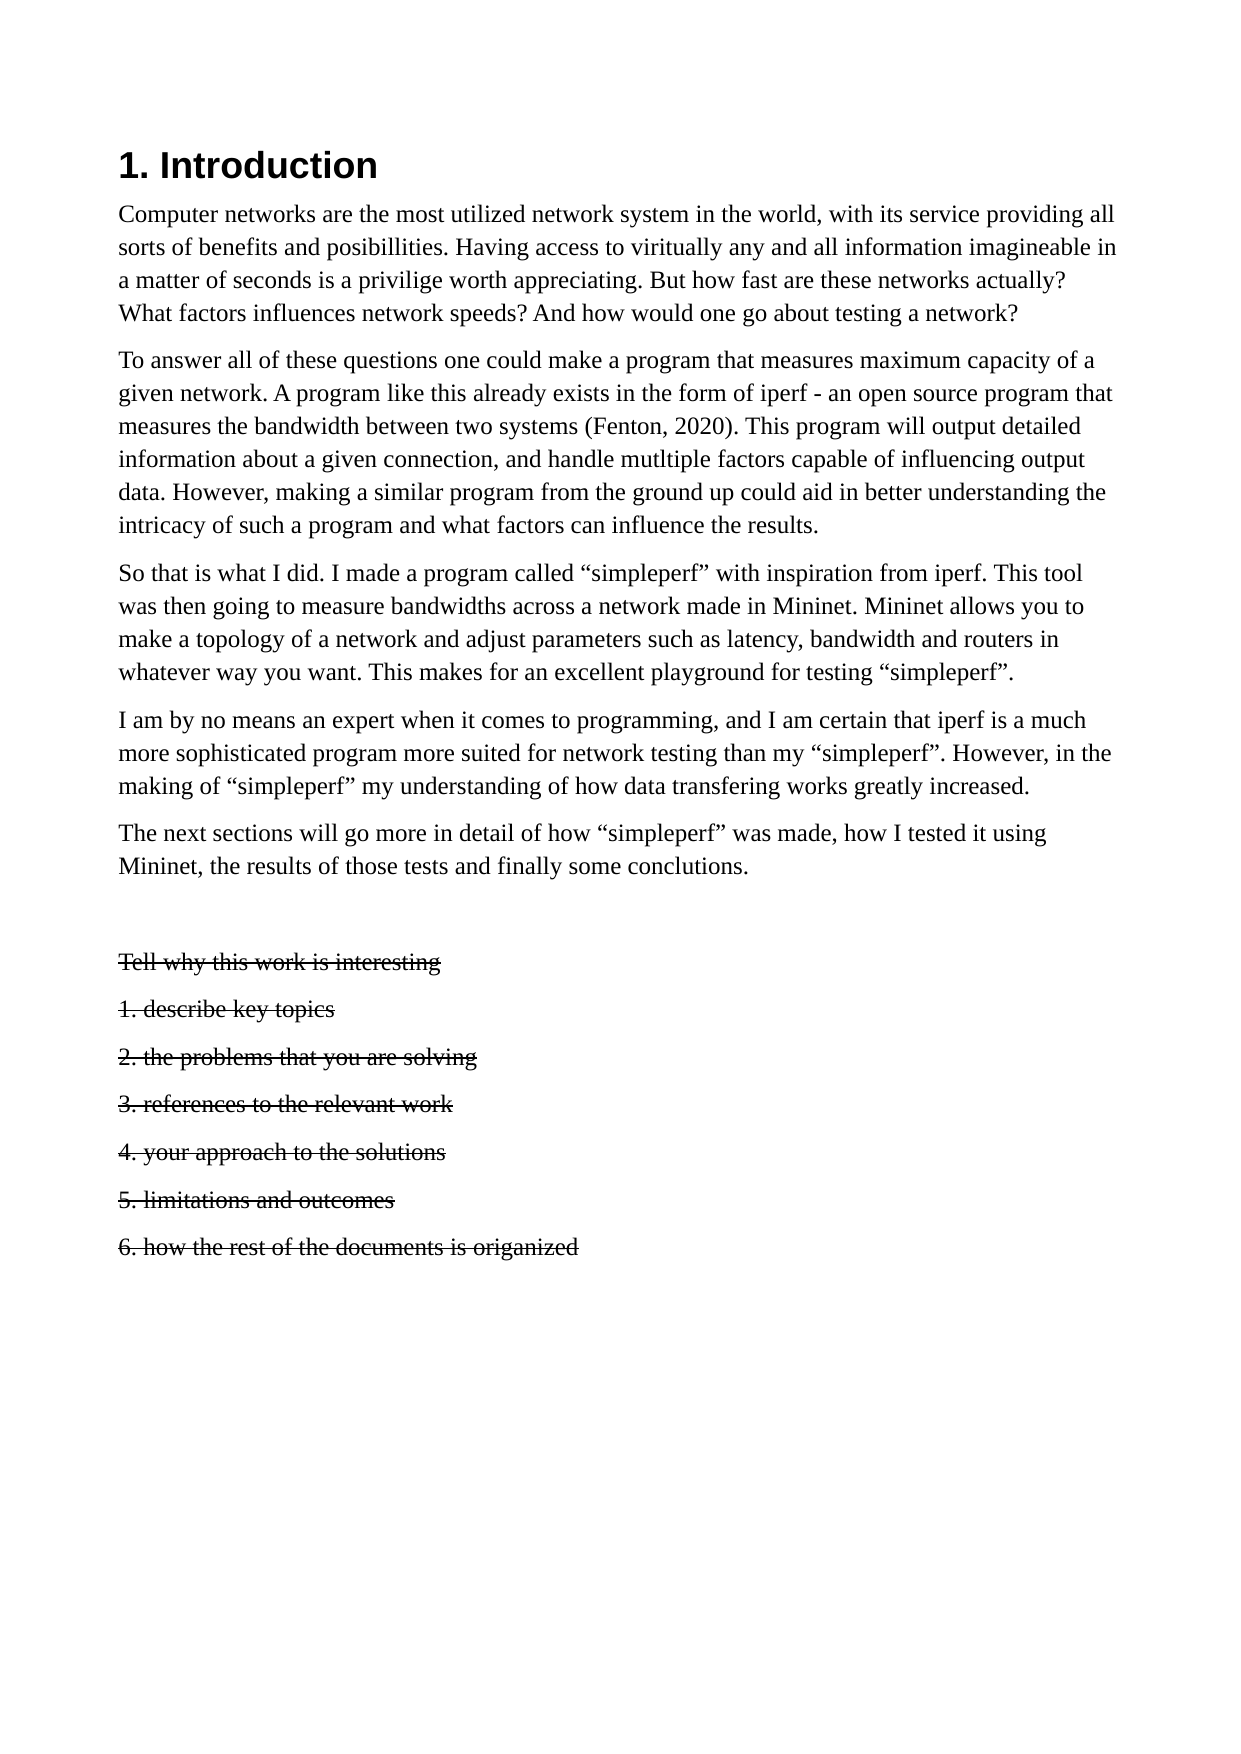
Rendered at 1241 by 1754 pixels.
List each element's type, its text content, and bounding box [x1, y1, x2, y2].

text 6. how the rest of the documents is origanized [118, 1232, 1122, 1261]
text 4. your approach to the solutions [118, 1137, 1122, 1166]
text Computer networks are the most utilized network system in the world, with its service providing all sorts of benefits and posibillities. Having access to viritually any and all information imagineable in a matter of seconds is a privilige worth appreciating. But how fast are these networks actually? What factors influences network speeds? And how would one go about testing a network? [118, 199, 1122, 327]
text 5. limitations and outcomes [118, 1185, 1122, 1213]
subtitle 1. Introduction [118, 143, 1122, 186]
text To answer all of these questions one could make a program that measures maximum capacity of a given network. A program like this already exists in the form of iperf - an open source program that measures the bandwidth between two systems (Fenton, 2020). This program will output detailed information about a given connection, and handle mutltiple factors capable of influencing output data. However, making a similar program from the ground up could aid in better understanding the intricacy of such a program and what factors can influence the results. [118, 345, 1122, 539]
text The next sections will go more in detail of how “simpleperf” was made, how I tested it using Mininet, the results of those tests and finally some conclutions. [118, 818, 1122, 880]
text Tell why this work is interesting [118, 947, 1122, 975]
text I am by no means an expert when it comes to programming, and I am certain that iperf is a much more sophisticated program more suited for network testing than my “simpleperf”. However, in the making of “simpleperf” my understanding of how data transfering works greatly increased. [118, 705, 1122, 799]
text So that is what I did. I made a program called “simpleperf” with inspiration from iperf. This tool was then going to measure bandwidths across a network made in Mininet. Mininet allows you to make a topology of a network and adjust parameters such as latency, bandwidth and routers in whatever way you want. This makes for an excellent playground for testing “simpleperf”. [118, 558, 1122, 686]
text 3. references to the relevant work [118, 1089, 1122, 1118]
text 1. describe key topics [118, 994, 1122, 1023]
text 2. the problems that you are solving [118, 1042, 1122, 1071]
